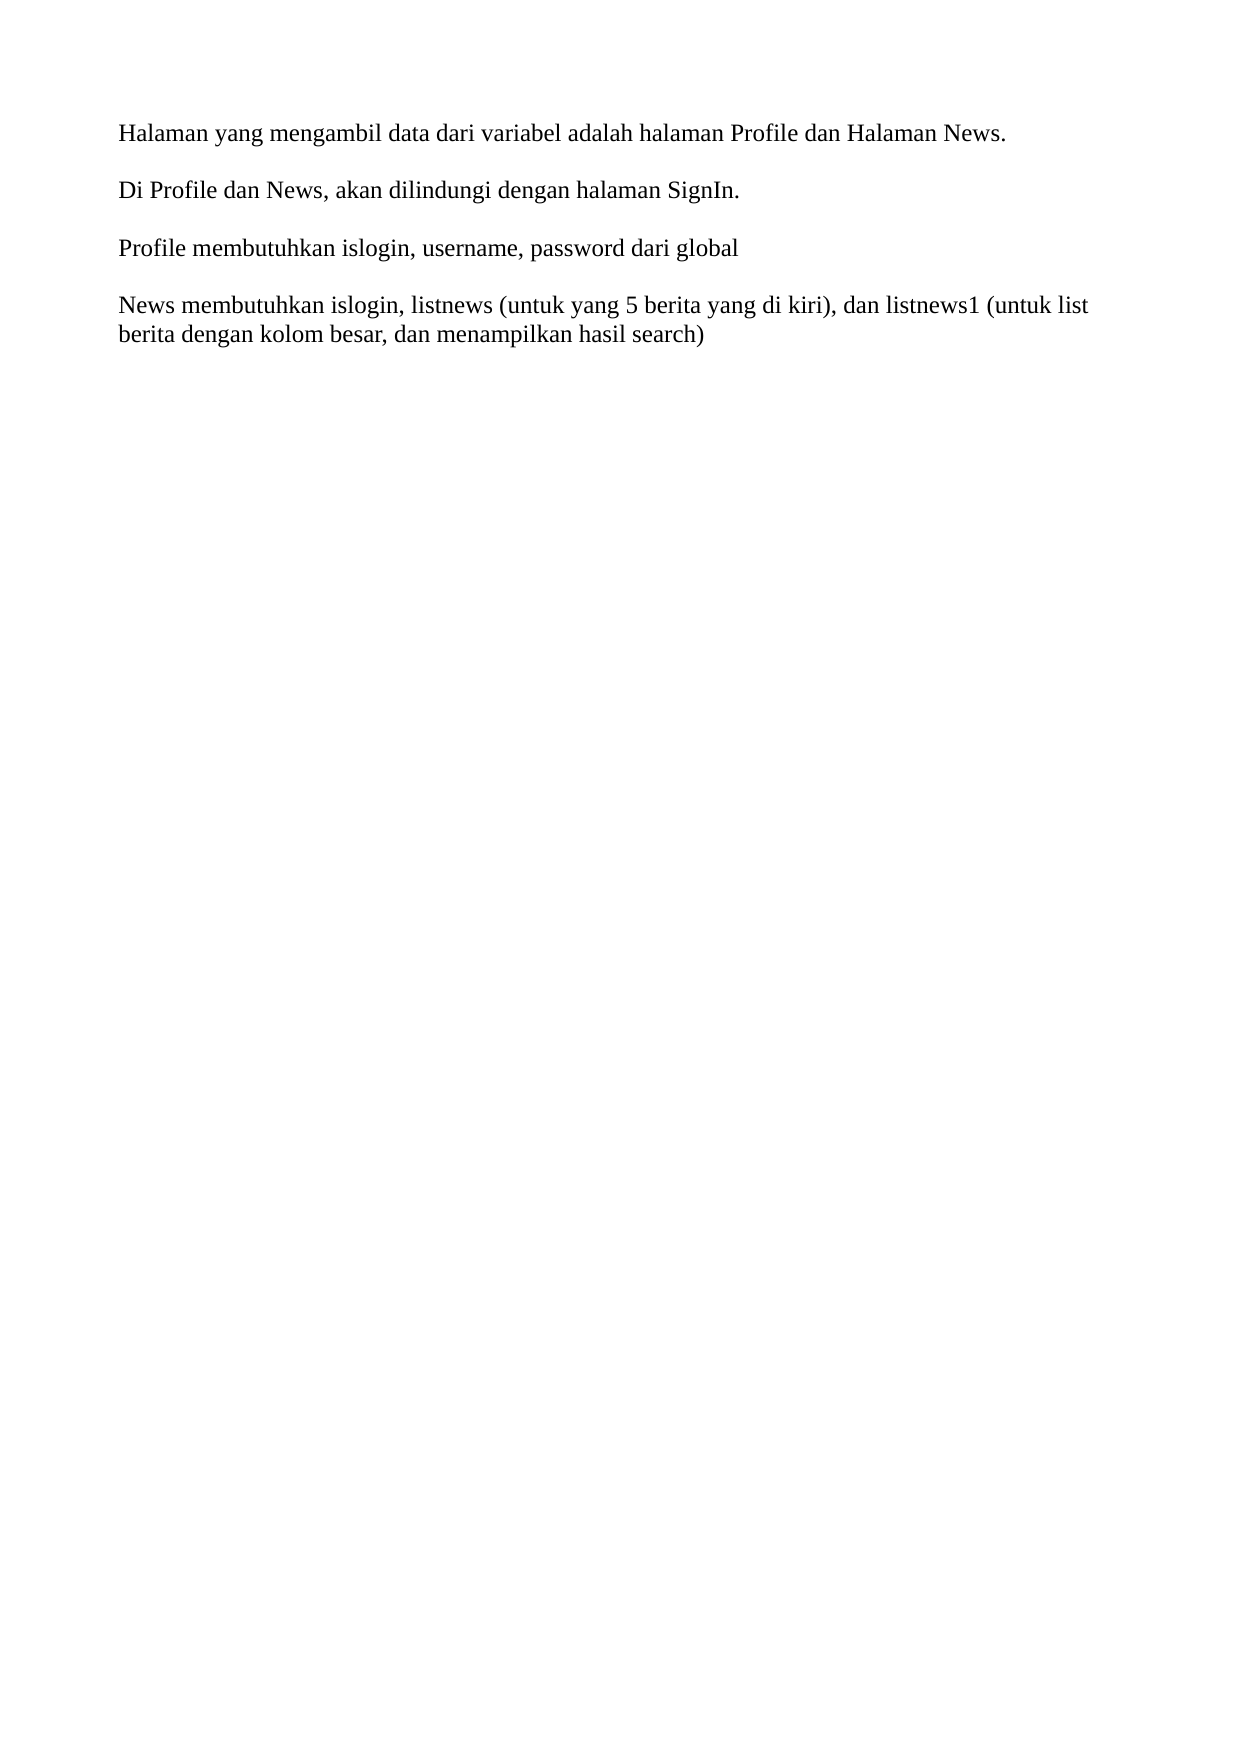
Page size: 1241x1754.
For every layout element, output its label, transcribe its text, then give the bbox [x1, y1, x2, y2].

text Profile membutuhkan islogin, username, password dari global [118, 233, 1122, 262]
text Halaman yang mengambil data dari variabel adalah halaman Profile dan Halaman News. [118, 118, 1122, 147]
text Di Profile dan News, akan dilindungi dengan halaman SignIn. [118, 176, 1122, 204]
text News membutuhkan islogin, listnews (untuk yang 5 berita yang di kiri), dan listnews1 (untuk list berita dengan kolom besar, dan menampilkan hasil search) [118, 291, 1122, 348]
